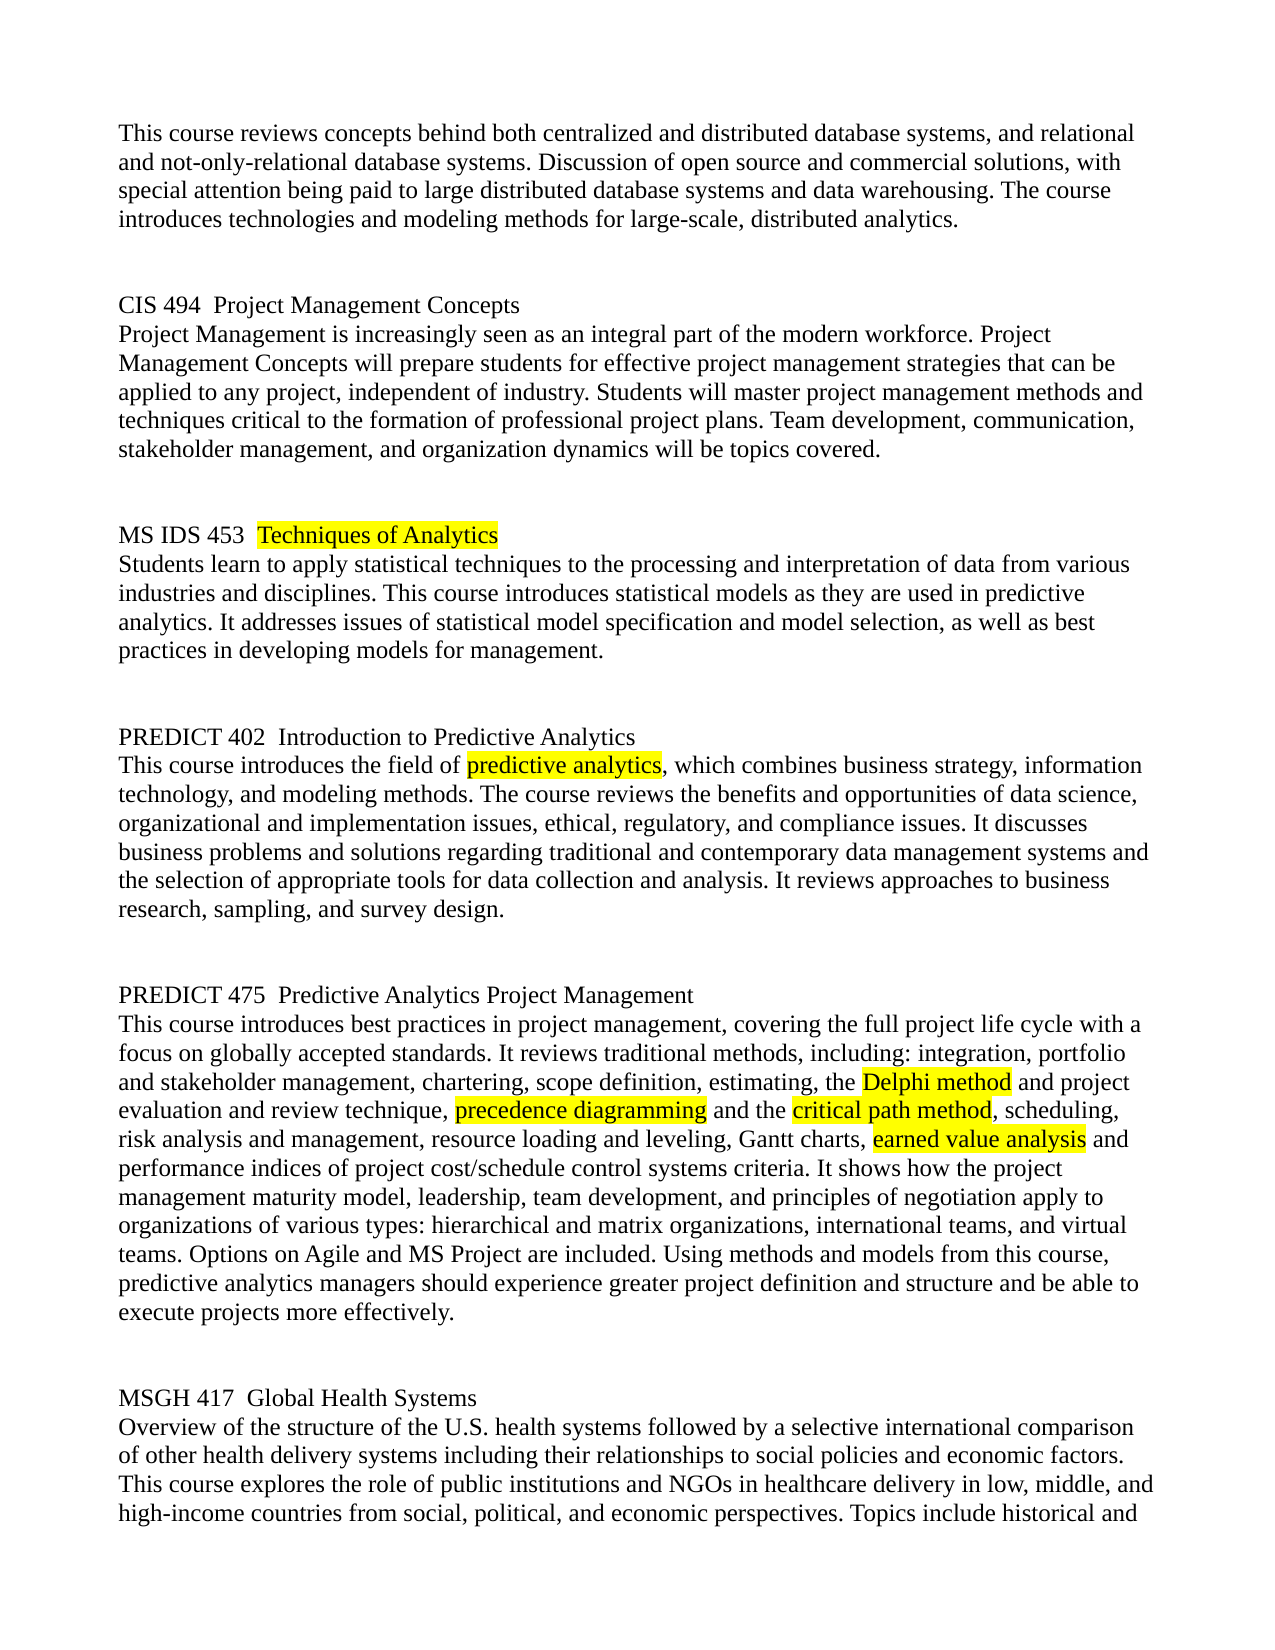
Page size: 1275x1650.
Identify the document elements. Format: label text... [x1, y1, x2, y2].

text MSGH 417 Global Health Systems [118, 1383, 1157, 1412]
text PREDICT 475 Predictive Analytics Project Management [118, 981, 1157, 1009]
text CIS 494 Project Management Concepts [118, 291, 1157, 319]
text This course introduces the field of predictive analytics, which combines business strategy, information technology, and modeling methods. The course reviews the benefits and opportunities of data science, organizational and implementation issues, ethical, regulatory, and compliance issues. It discusses business problems and solutions regarding traditional and contemporary data management systems and the selection of appropriate tools for data collection and analysis. It reviews approaches to business research, sampling, and survey design. [118, 751, 1157, 923]
text Students learn to apply statistical techniques to the processing and interpretation of data from various industries and disciplines. This course introduces statistical models as they are used in predictive analytics. It addresses issues of statistical model specification and model selection, as well as best practices in developing models for management. [118, 549, 1157, 664]
text This course reviews concepts behind both centralized and distributed database systems, and relational and not-only-relational database systems. Discussion of open source and commercial solutions, with special attention being paid to large distributed database systems and data warehousing. The course introduces technologies and modeling methods for large-scale, distributed analytics. [118, 118, 1157, 233]
text Overview of the structure of the U.S. health systems followed by a selective international comparison of other health delivery systems including their relationships to social policies and economic factors. This course explores the role of public institutions and NGOs in healthcare delivery in low, middle, and high-income countries from social, political, and economic perspectives. Topics include historical and [118, 1412, 1157, 1527]
text MS IDS 453 Techniques of Analytics [118, 521, 1157, 549]
text PREDICT 402 Introduction to Predictive Analytics [118, 722, 1157, 751]
text This course introduces best practices in project management, covering the full project life cycle with a focus on globally accepted standards. It reviews traditional methods, including: integration, portfolio and stakeholder management, chartering, scope definition, estimating, the Delphi method and project evaluation and review technique, precedence diagramming and the critical path method, scheduling, risk analysis and management, resource loading and leveling, Gantt charts, earned value analysis and performance indices of project cost/schedule control systems criteria. It shows how the project management maturity model, leadership, team development, and principles of negotiation apply to organizations of various types: hierarchical and matrix organizations, international teams, and virtual teams. Options on Agile and MS Project are included. Using methods and models from this course, predictive analytics managers should experience greater project definition and structure and be able to execute projects more effectively. [118, 1009, 1157, 1326]
text Project Management is increasingly seen as an integral part of the modern workforce. Project Management Concepts will prepare students for effective project management strategies that can be applied to any project, independent of industry. Students will master project management methods and techniques critical to the formation of professional project plans. Team development, communication, stakeholder management, and organization dynamics will be topics covered. [118, 319, 1157, 463]
